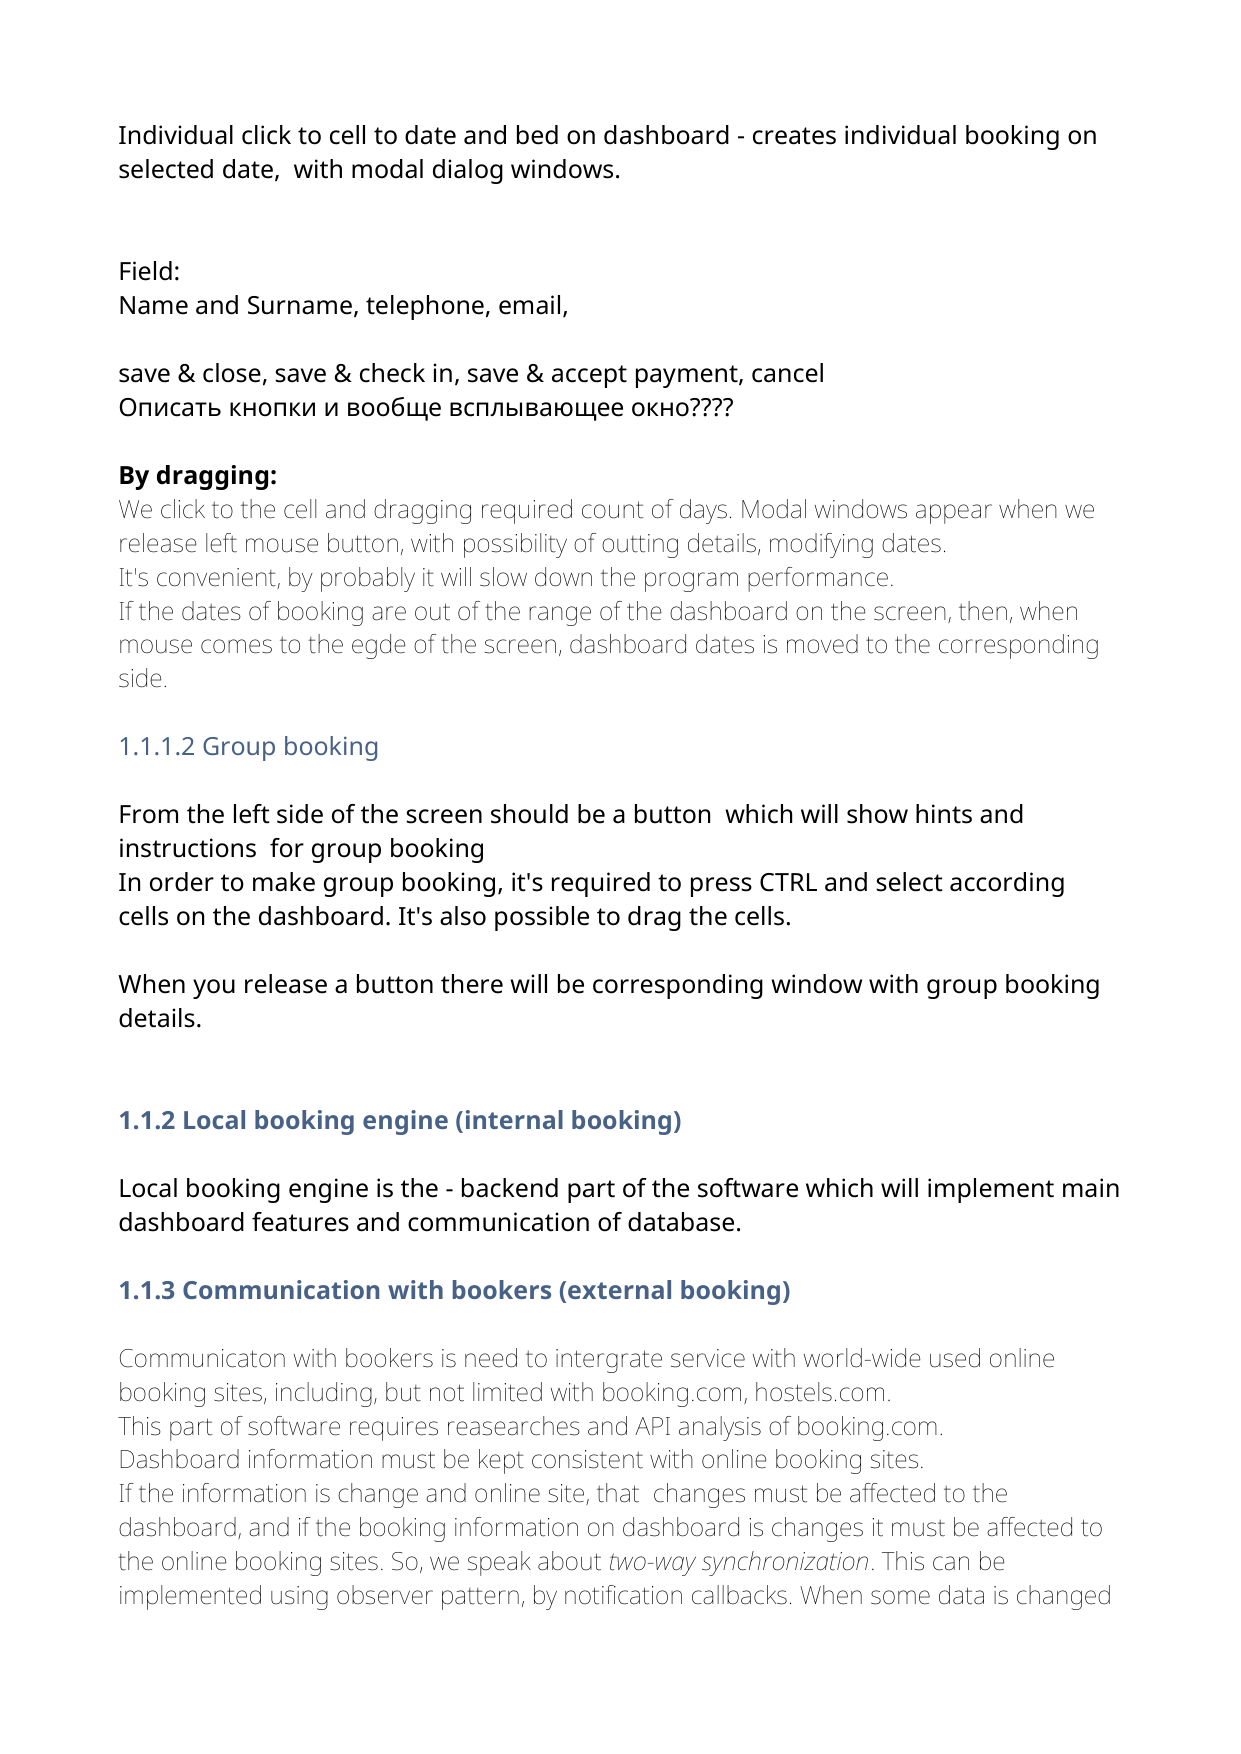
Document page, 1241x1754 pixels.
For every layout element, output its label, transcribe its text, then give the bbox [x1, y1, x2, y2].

text We click to the cell and dragging required count of days. Modal windows appear when we release left mouse button, with possibility of outting details, modifying dates. [118, 492, 1122, 559]
text In order to make group booking, it's required to press CTRL and select according cells on the dashboard. It's also possible to drag the cells. [118, 865, 1122, 933]
text Local booking engine is the - backend part of the software which will implement main dashboard features and communication of database. [118, 1171, 1122, 1239]
text Name and Surname, telephone, email, [118, 288, 1122, 322]
text It's convenient, by probably it will slow down the program performance. [118, 559, 1122, 593]
text Individual click to cell to date and bed on dashboard - creates individual booking on selected date, with modal dialog windows. [118, 118, 1122, 186]
text If the dates of booking are out of the range of the dashboard on the screen, then, when mouse comes to the egde of the screen, dashboard dates is moved to the corresponding side. [118, 593, 1122, 695]
text From the left side of the screen should be a button which will show hints and instructions for group booking [118, 797, 1122, 865]
text 1.1.3 Communication with bookers (external booking) [118, 1273, 1122, 1307]
text By dragging: [118, 458, 1122, 492]
text If the information is change and online site, that changes must be affected to the dashboard, and if the booking information on dashboard is changes it must be affected to the online booking sites. So, we speak about two-way synchronization. This can be implemented using observer pattern, by notification callbacks. When some data is changed [118, 1476, 1122, 1612]
text Dashboard information must be kept consistent with online booking sites. [118, 1442, 1122, 1476]
text 1.1.1.2 Group booking [118, 729, 1122, 763]
text When you release a button there will be corresponding window with group booking details. [118, 967, 1122, 1035]
text This part of software requires reasearches and API analysis of booking.com. [118, 1408, 1122, 1442]
text Field: [118, 254, 1122, 288]
text Описать кнопки и вообще всплывающее окно???? [118, 390, 1122, 424]
text save & close, save & check in, save & accept payment, cancel [118, 356, 1122, 390]
text Communicaton with bookers is need to intergrate service with world-wide used online booking sites, including, but not limited with booking.com, hostels.com. [118, 1341, 1122, 1408]
text 1.1.2 Local booking engine (internal booking) [118, 1103, 1122, 1137]
